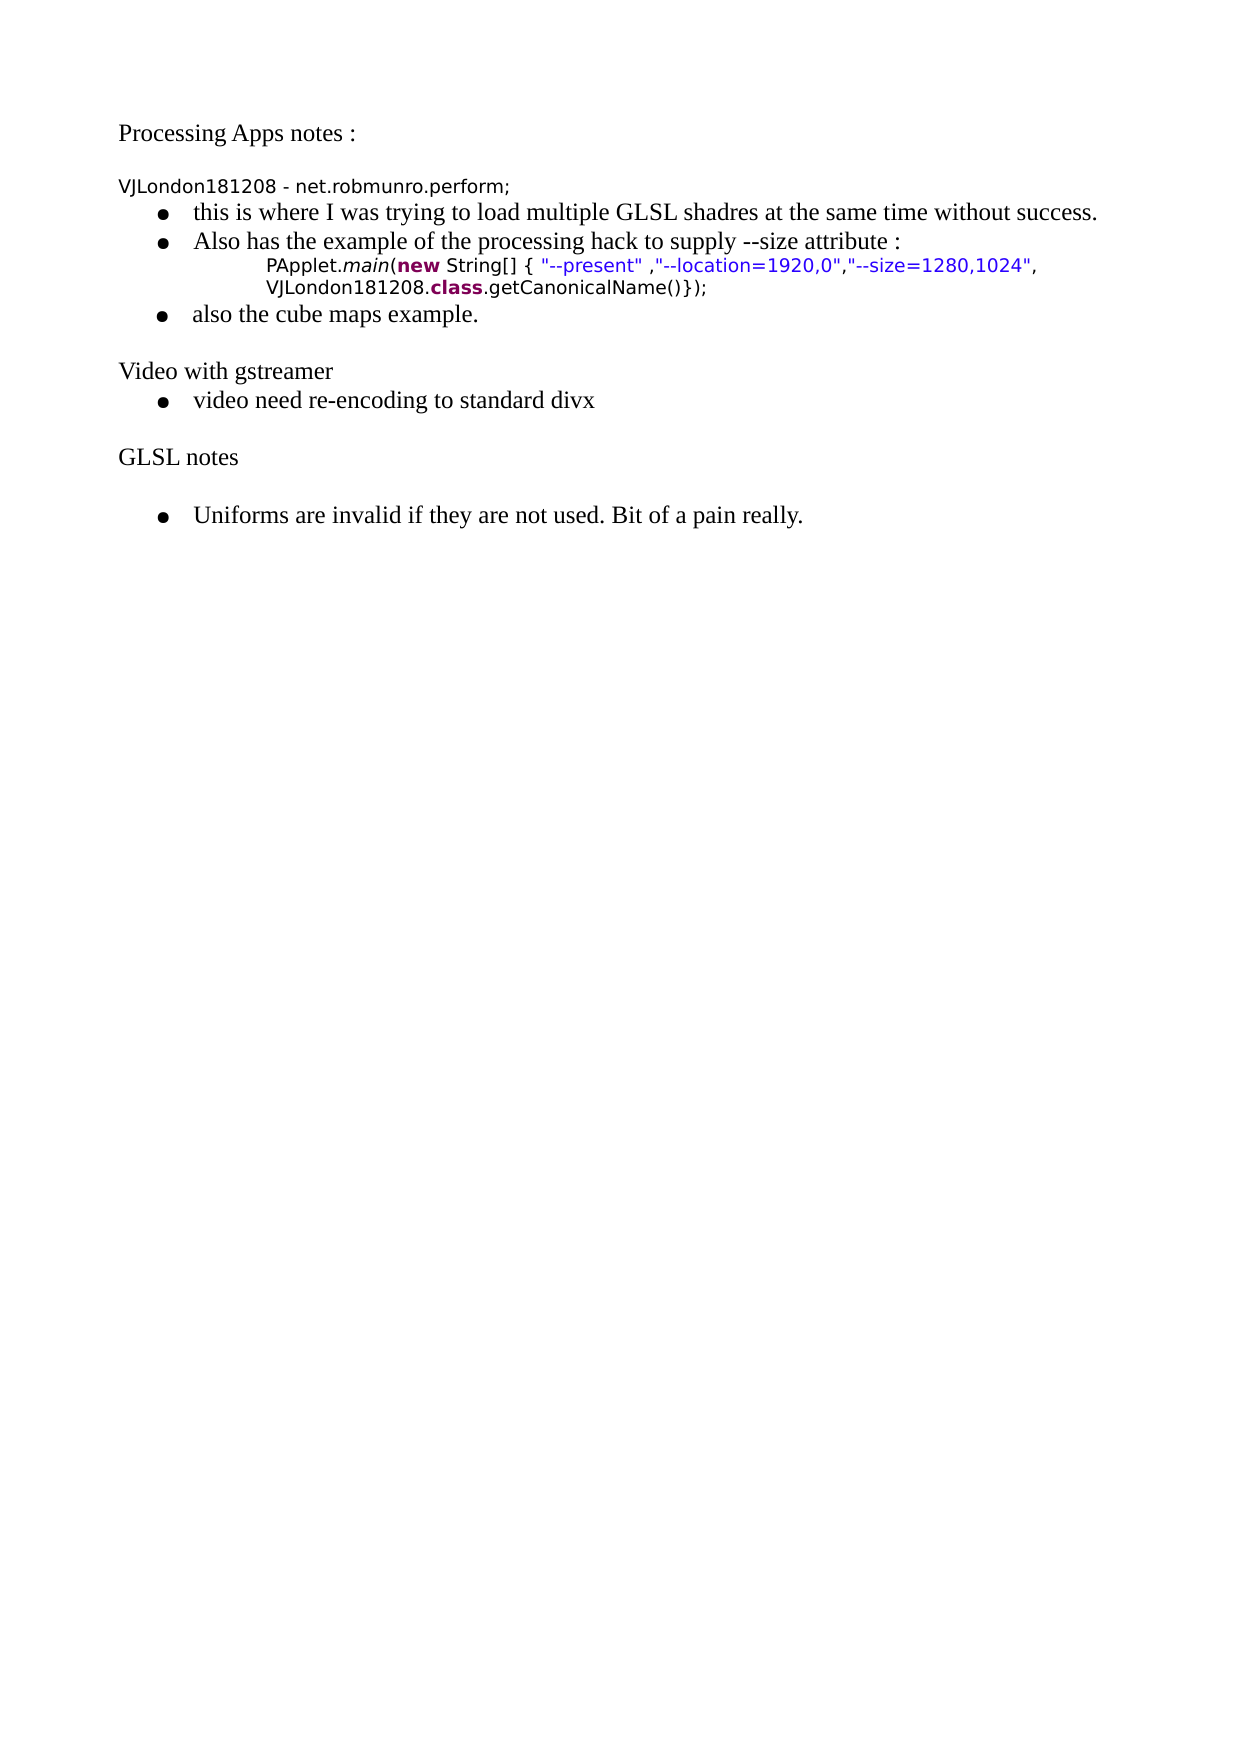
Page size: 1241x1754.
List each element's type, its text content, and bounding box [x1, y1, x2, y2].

text PApplet.main(new String[] { "--present" ,"--location=1920,0","--size=1280,1024", VJLondon181208.class.getCanonicalName()}); [266, 255, 1122, 299]
list also the cube maps example. [154, 299, 1122, 327]
list Uniforms are invalid if they are not used. Bit of a pain really. [156, 500, 1122, 529]
text Processing Apps notes : [118, 118, 1122, 147]
list this is where I was trying to load multiple GLSL shadres at the same time without success. [156, 197, 1122, 226]
text VJLondon181208 - net.robmunro.perform; [118, 176, 1122, 197]
text GLSL notes [118, 442, 1122, 471]
text Video with gstreamer [118, 356, 1122, 385]
list Also has the example of the processing hack to supply --size attribute : [156, 226, 1122, 255]
list video need re-encoding to standard divx [156, 385, 1122, 414]
